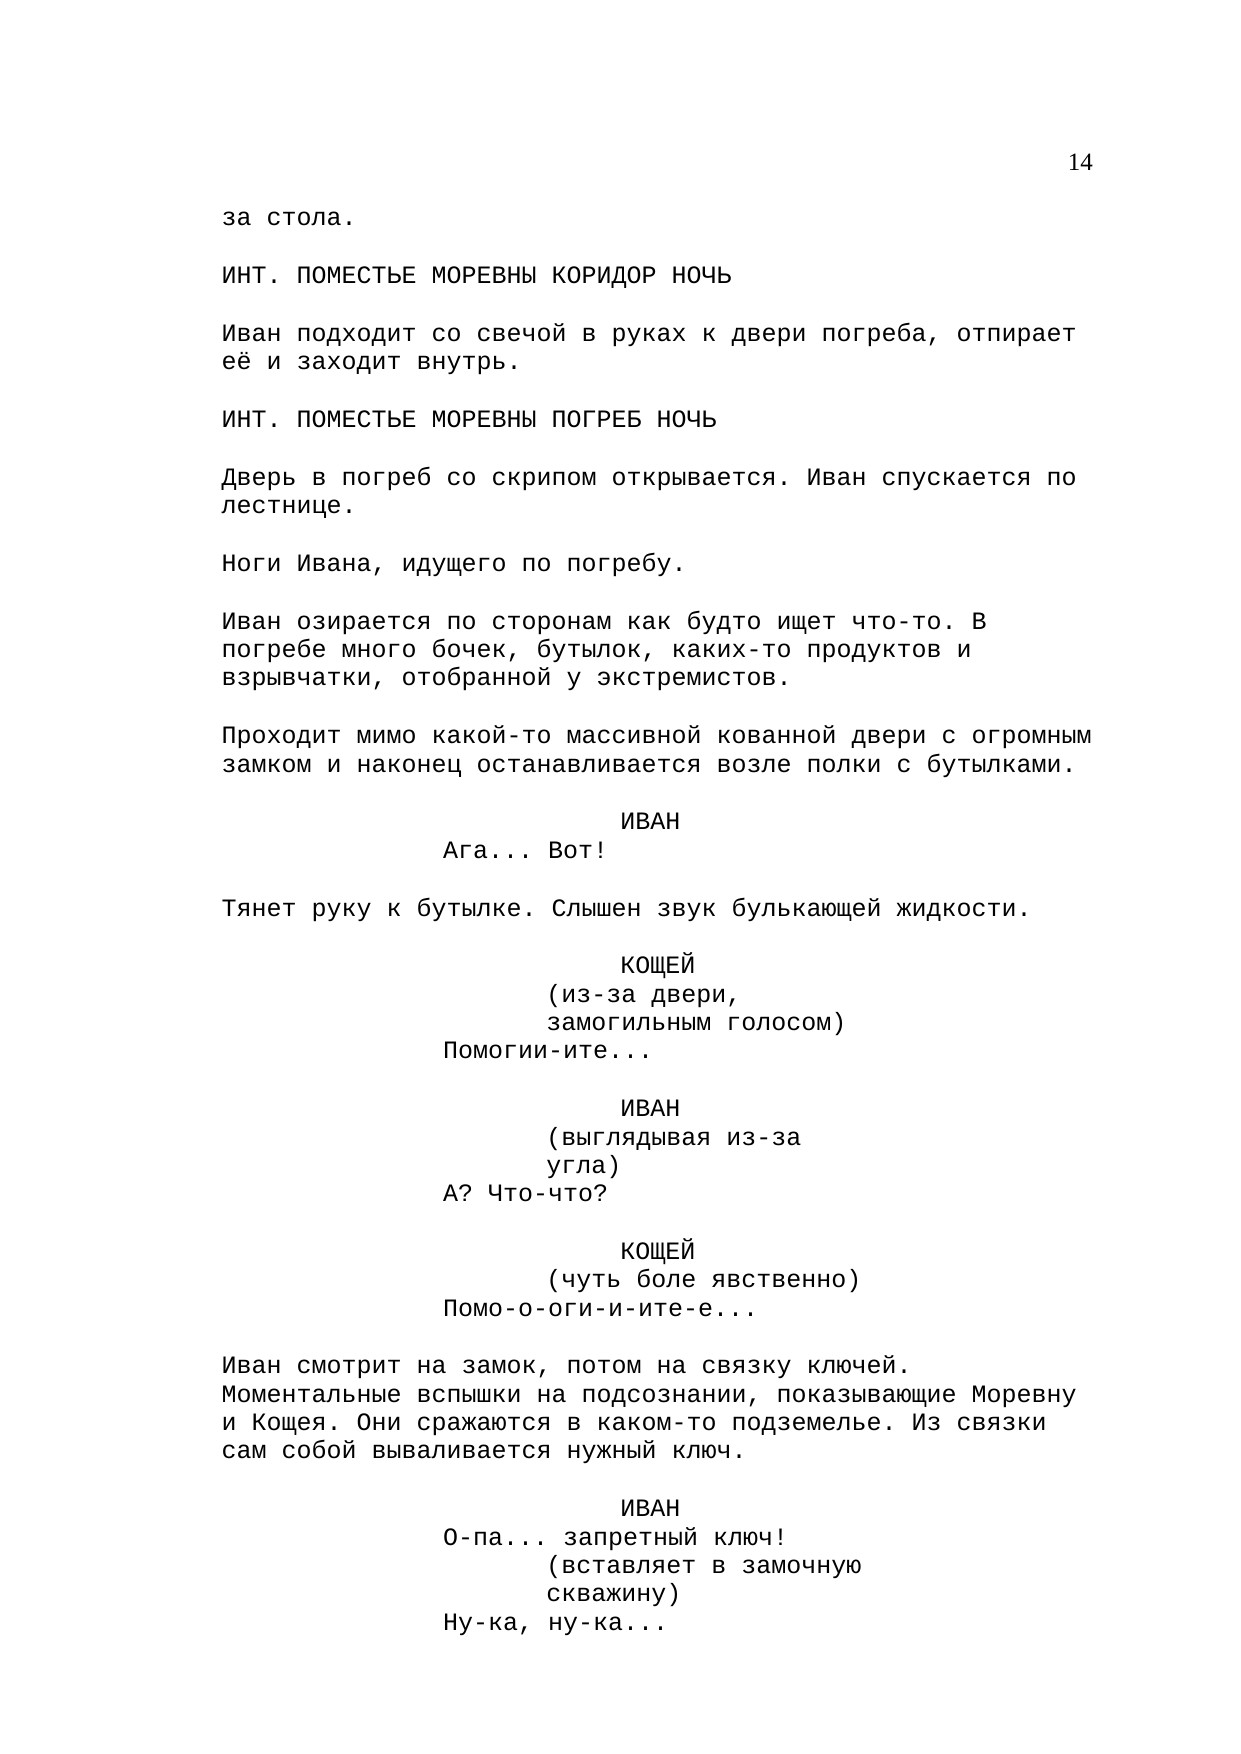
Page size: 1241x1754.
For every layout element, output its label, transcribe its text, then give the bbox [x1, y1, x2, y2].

text Ага... Вот! [443, 837, 871, 866]
text (чуть боле явственно) [546, 1267, 871, 1295]
text Тянет руку к бутылке. Слышен звук булькающей жидкости. [221, 895, 1093, 923]
text Помо-о-оги-и-ите-е... [443, 1295, 871, 1323]
text ИВАН [620, 1496, 1093, 1524]
text Проходит мимо какой-то массивной кованной двери с огромным замком и наконец останавливается возле полки с бутылками. [221, 723, 1093, 779]
text А? Что-что? [443, 1181, 871, 1209]
text КОЩЕЙ [620, 1238, 1093, 1267]
text ИВАН [620, 1096, 1093, 1124]
text за стола. [221, 205, 1093, 233]
text (из-за двери, замогильным голосом) [546, 981, 871, 1038]
text КОЩЕЙ [620, 953, 1093, 981]
text Иван озирается по сторонам как будто ищет что-то. В погребе много бочек, бутылок, каких-то продуктов и взрывчатки, отобранной у экстремистов. [221, 608, 1093, 693]
text Иван смотрит на замок, потом на связку ключей. Моментальные вспышки на подсознании, показывающие Моревну и Кощея. Они сражаются в каком-то подземелье. Из связки сам собой вываливается нужный ключ. [221, 1353, 1093, 1466]
text ИНТ. ПОМЕСТЬЕ МОРЕВНЫ ПОГРЕБ НОЧЬ [221, 407, 1093, 435]
text ИВАН [620, 809, 1093, 837]
text Ну-ка, ну-ка... [443, 1609, 871, 1637]
text (вставляет в замочную скважину) [546, 1552, 871, 1609]
text Дверь в погреб со скрипом открывается. Иван спускается по лестнице. [221, 464, 1093, 521]
text Помогии-ите... [443, 1038, 871, 1066]
text Ноги Ивана, идущего по погребу. [221, 551, 1093, 579]
text ИНТ. ПОМЕСТЬЕ МОРЕВНЫ КОРИДОР НОЧЬ [221, 263, 1093, 291]
text О-па... запретный ключ! [443, 1524, 871, 1552]
text Иван подходит со свечой в руках к двери погреба, отпирает её и заходит внутрь. [221, 320, 1093, 377]
text (выглядывая из-за угла) [546, 1124, 871, 1181]
